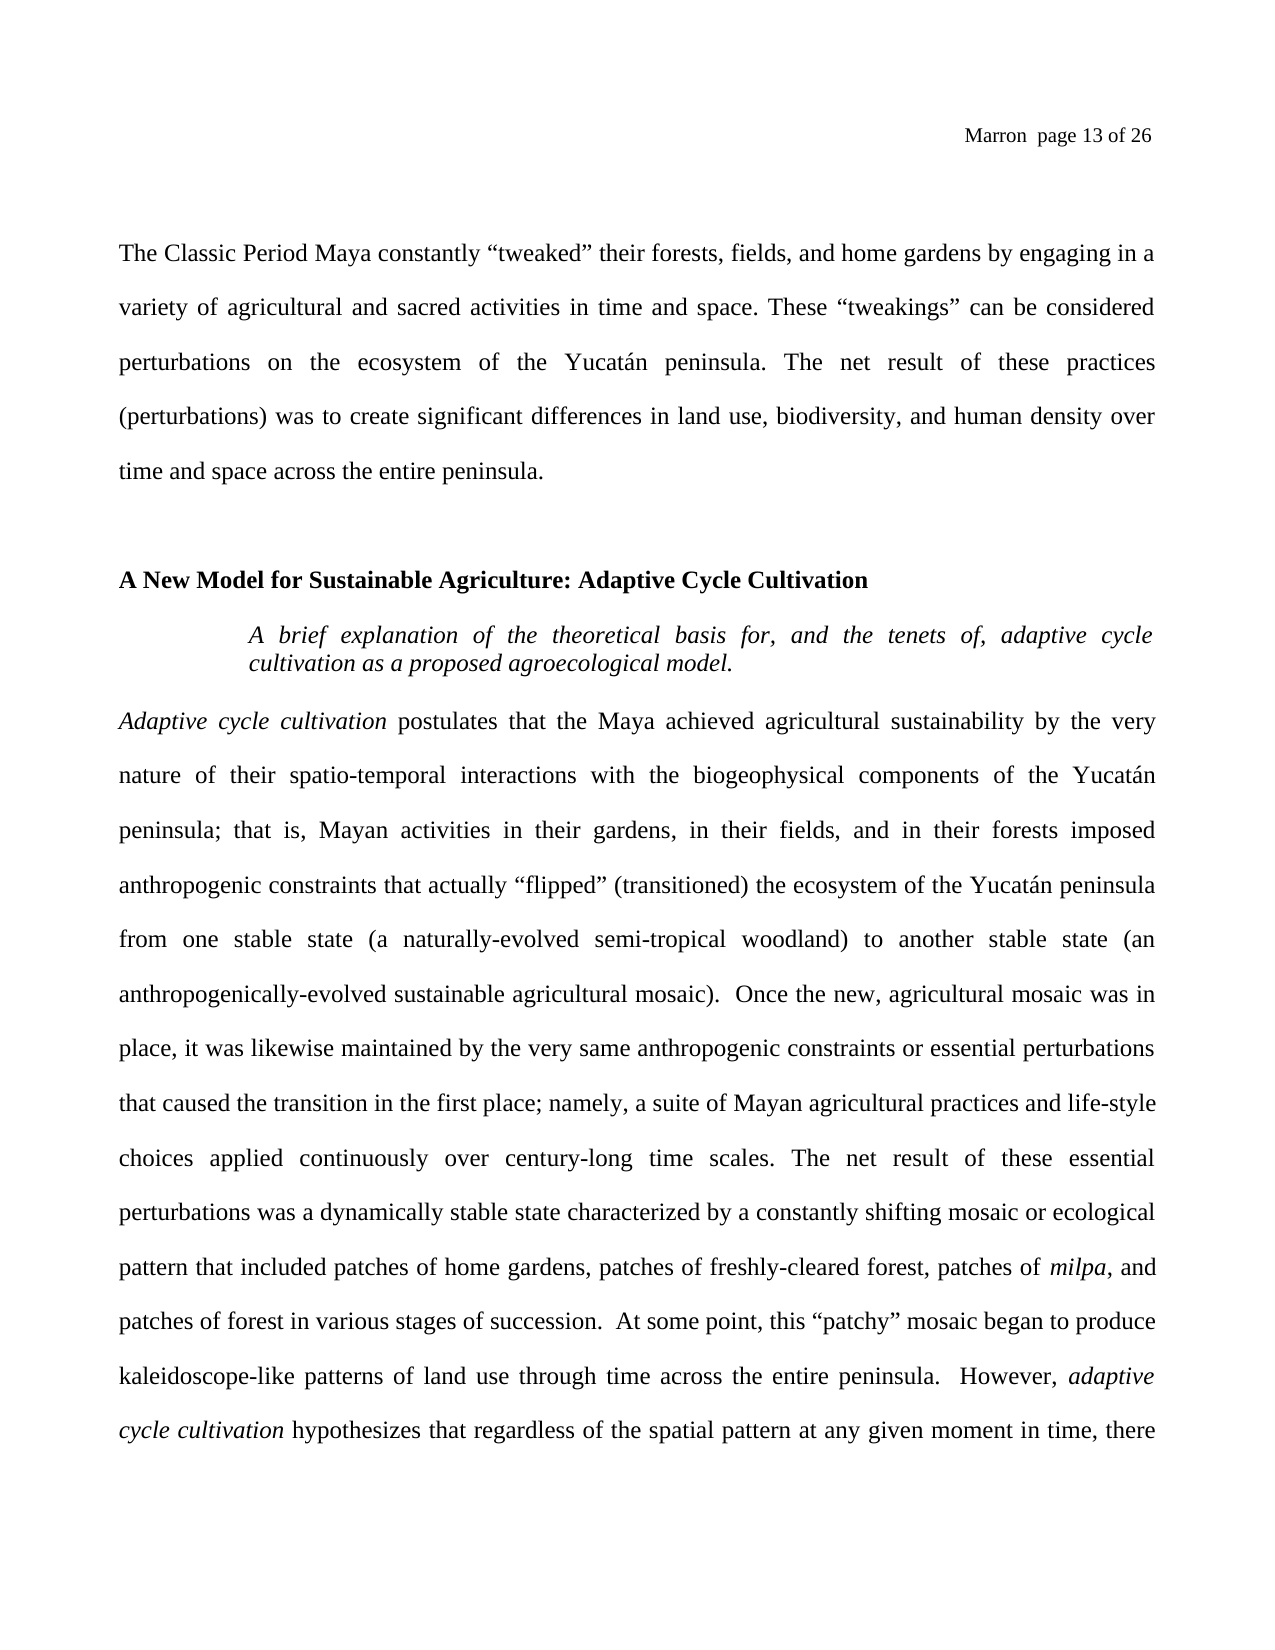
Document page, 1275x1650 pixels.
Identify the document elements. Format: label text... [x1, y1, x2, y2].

text A brief explanation of the theoretical basis for, and the tenets of, adaptive cycle cultivation as a proposed agroecological model. [249, 620, 1156, 677]
text A New Model for Sustainable Agriculture: Adaptive Cycle Cultivation [118, 565, 1156, 594]
text Adaptive cycle cultivation postulates that the Maya achieved agricultural sustainability by the very nature of their spatio-temporal interactions with the biogeophysical components of the Yucatán peninsula; that is, Mayan activities in their gardens, in their fields, and in their forests imposed anthropogenic constraints that actually “flipped” (transitioned) the ecosystem of the Yucatán peninsula from one stable state (a naturally-evolved semi-tropical woodland) to another stable state (an anthropogenically-evolved sustainable agricultural mosaic). Once the new, agricultural mosaic was in place, it was likewise maintained by the very same anthropogenic constraints or essential perturbations that caused the transition in the first place; namely, a suite of Mayan agricultural practices and life-style choices applied continuously over century-long time scales. The net result of these essential perturbations was a dynamically stable state characterized by a constantly shifting mosaic or ecological pattern that included patches of home gardens, patches of freshly-cleared forest, patches of milpa, and patches of forest in various stages of succession. At some point, this “patchy” mosaic began to produce kaleidoscope-like patterns of land use through time across the entire peninsula. However, adaptive cycle cultivation hypothesizes that regardless of the spatial pattern at any given moment in time, there [118, 706, 1156, 1444]
text The Classic Period Maya constantly “tweaked” their forests, fields, and home gardens by engaging in a variety of agricultural and sacred activities in time and space. These “tweakings” can be considered perturbations on the ecosystem of the Yucatán peninsula. The net result of these practices (perturbations) was to create significant differences in land use, biodiversity, and human density over time and space across the entire peninsula. [118, 238, 1156, 485]
